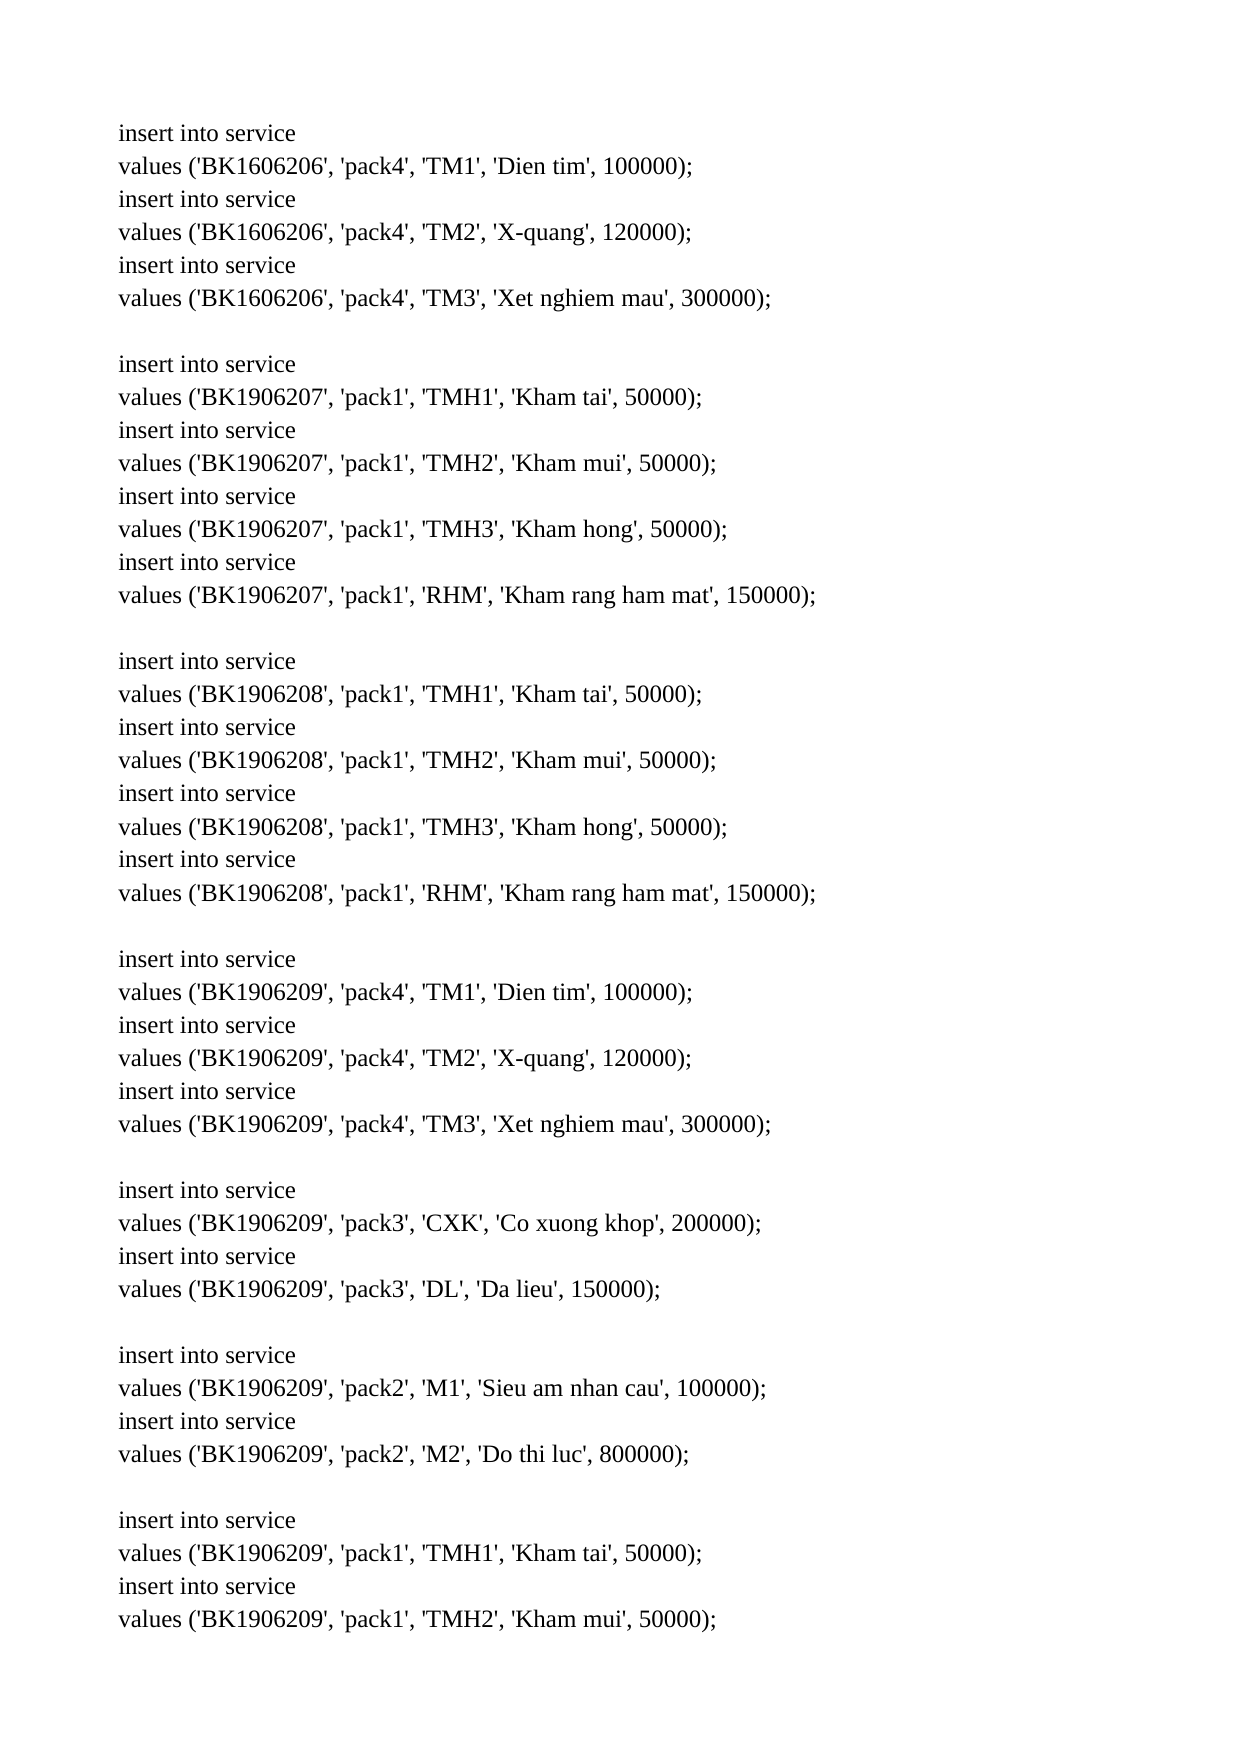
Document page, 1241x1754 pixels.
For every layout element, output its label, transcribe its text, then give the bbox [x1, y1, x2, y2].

text values ('BK1906208', 'pack1', 'TMH2', 'Kham mui', 50000); [118, 746, 1122, 774]
text values ('BK1906209', 'pack4', 'TM3', 'Xet nghiem mau', 300000); [118, 1109, 1122, 1137]
text insert into service [118, 250, 1122, 279]
text values ('BK1906209', 'pack4', 'TM1', 'Dien tim', 100000); [118, 977, 1122, 1005]
text values ('BK1606206', 'pack4', 'TM2', 'X-quang', 120000); [118, 217, 1122, 246]
text values ('BK1606206', 'pack4', 'TM1', 'Dien tim', 100000); [118, 151, 1122, 180]
text values ('BK1906209', 'pack4', 'TM2', 'X-quang', 120000); [118, 1043, 1122, 1071]
text insert into service [118, 481, 1122, 510]
text insert into service [118, 1241, 1122, 1269]
text values ('BK1906209', 'pack2', 'M2', 'Do thi luc', 800000); [118, 1439, 1122, 1468]
text insert into service [118, 844, 1122, 873]
text insert into service [118, 547, 1122, 576]
text insert into service [118, 944, 1122, 972]
text values ('BK1906208', 'pack1', 'TMH3', 'Kham hong', 50000); [118, 812, 1122, 840]
text values ('BK1606206', 'pack4', 'TM3', 'Xet nghiem mau', 300000); [118, 283, 1122, 312]
text insert into service [118, 1010, 1122, 1038]
text insert into service [118, 1175, 1122, 1203]
text insert into service [118, 415, 1122, 444]
text values ('BK1906208', 'pack1', 'TMH1', 'Kham tai', 50000); [118, 679, 1122, 708]
text insert into service [118, 1076, 1122, 1104]
text insert into service [118, 778, 1122, 807]
text insert into service [118, 1340, 1122, 1369]
text insert into service [118, 1571, 1122, 1600]
text values ('BK1906207', 'pack1', 'TMH3', 'Kham hong', 50000); [118, 514, 1122, 543]
text values ('BK1906207', 'pack1', 'TMH2', 'Kham mui', 50000); [118, 448, 1122, 477]
text values ('BK1906209', 'pack3', 'CXK', 'Co xuong khop', 200000); [118, 1208, 1122, 1237]
text insert into service [118, 118, 1122, 147]
text values ('BK1906207', 'pack1', 'TMH1', 'Kham tai', 50000); [118, 382, 1122, 411]
text values ('BK1906209', 'pack2', 'M1', 'Sieu am nhan cau', 100000); [118, 1373, 1122, 1402]
text values ('BK1906209', 'pack3', 'DL', 'Da lieu', 150000); [118, 1274, 1122, 1303]
text insert into service [118, 712, 1122, 741]
text insert into service [118, 1406, 1122, 1435]
text values ('BK1906209', 'pack1', 'TMH1', 'Kham tai', 50000); [118, 1538, 1122, 1567]
text values ('BK1906207', 'pack1', 'RHM', 'Kham rang ham mat', 150000); [118, 580, 1122, 609]
text insert into service [118, 349, 1122, 378]
text insert into service [118, 1505, 1122, 1534]
text values ('BK1906209', 'pack1', 'TMH2', 'Kham mui', 50000); [118, 1604, 1122, 1633]
text values ('BK1906208', 'pack1', 'RHM', 'Kham rang ham mat', 150000); [118, 878, 1122, 906]
text insert into service [118, 184, 1122, 213]
text insert into service [118, 646, 1122, 675]
